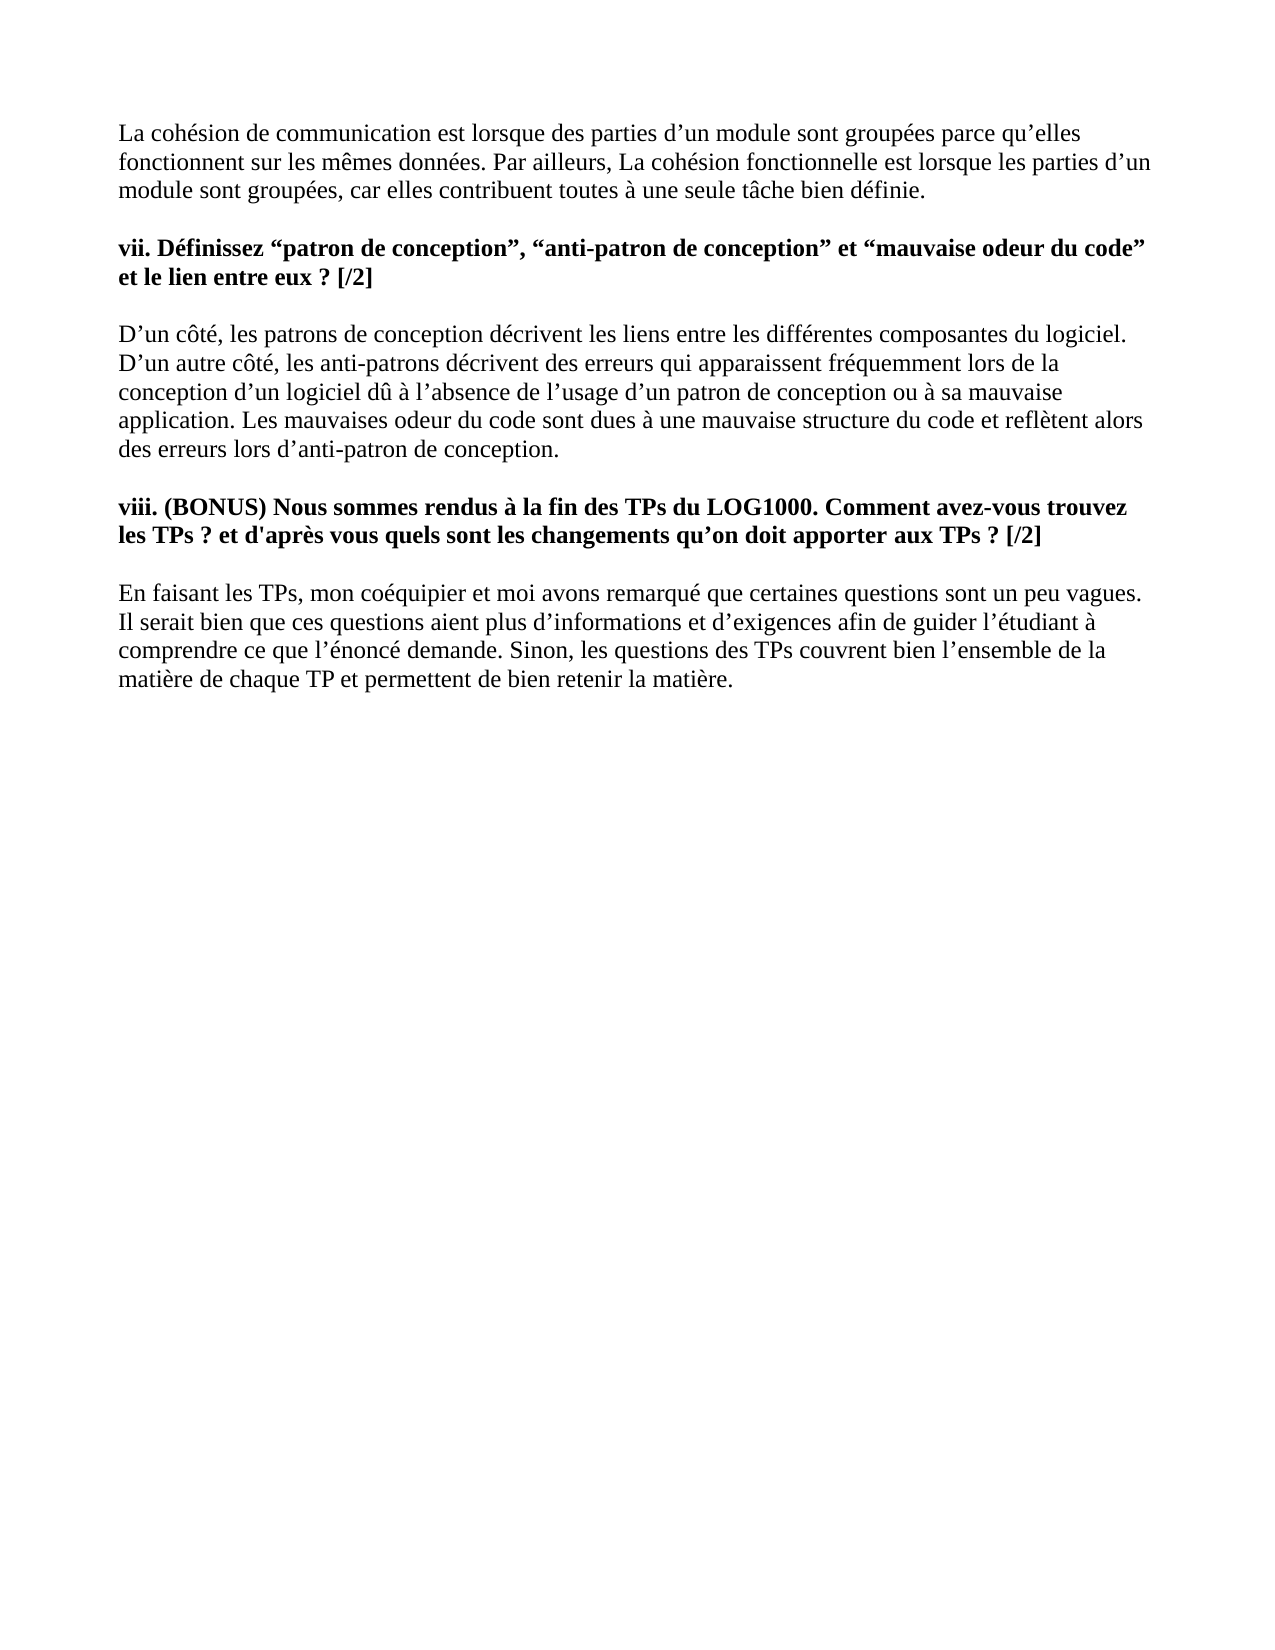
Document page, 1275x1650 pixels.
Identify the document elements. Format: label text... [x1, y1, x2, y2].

text En faisant les TPs, mon coéquipier et moi avons remarqué que certaines questions sont un peu vagues. Il serait bien que ces questions aient plus d’informations et d’exigences afin de guider l’étudiant à comprendre ce que l’énoncé demande. Sinon, les questions des TPs couvrent bien l’ensemble de la matière de chaque TP et permettent de bien retenir la matière. [118, 578, 1157, 693]
text vii. Définissez “patron de conception”, “anti-patron de conception” et “mauvaise odeur du code” et le lien entre eux ? [/2] [118, 233, 1157, 291]
text D’un côté, les patrons de conception décrivent les liens entre les différentes composantes du logiciel. D’un autre côté, les anti-patrons décrivent des erreurs qui apparaissent fréquemment lors de la conception d’un logiciel dû à l’absence de l’usage d’un patron de conception ou à sa mauvaise application. Les mauvaises odeur du code sont dues à une mauvaise structure du code et reflètent alors des erreurs lors d’anti-patron de conception. [118, 319, 1157, 463]
text La cohésion de communication est lorsque des parties d’un module sont groupées parce qu’elles fonctionnent sur les mêmes données. Par ailleurs, La cohésion fonctionnelle est lorsque les parties d’un module sont groupées, car elles contribuent toutes à une seule tâche bien définie. [118, 118, 1157, 204]
text viii. (BONUS) Nous sommes rendus à la fin des TPs du LOG1000. Comment avez-vous trouvez les TPs ? et d'après vous quels sont les changements qu’on doit apporter aux TPs ? [/2] [118, 492, 1157, 549]
